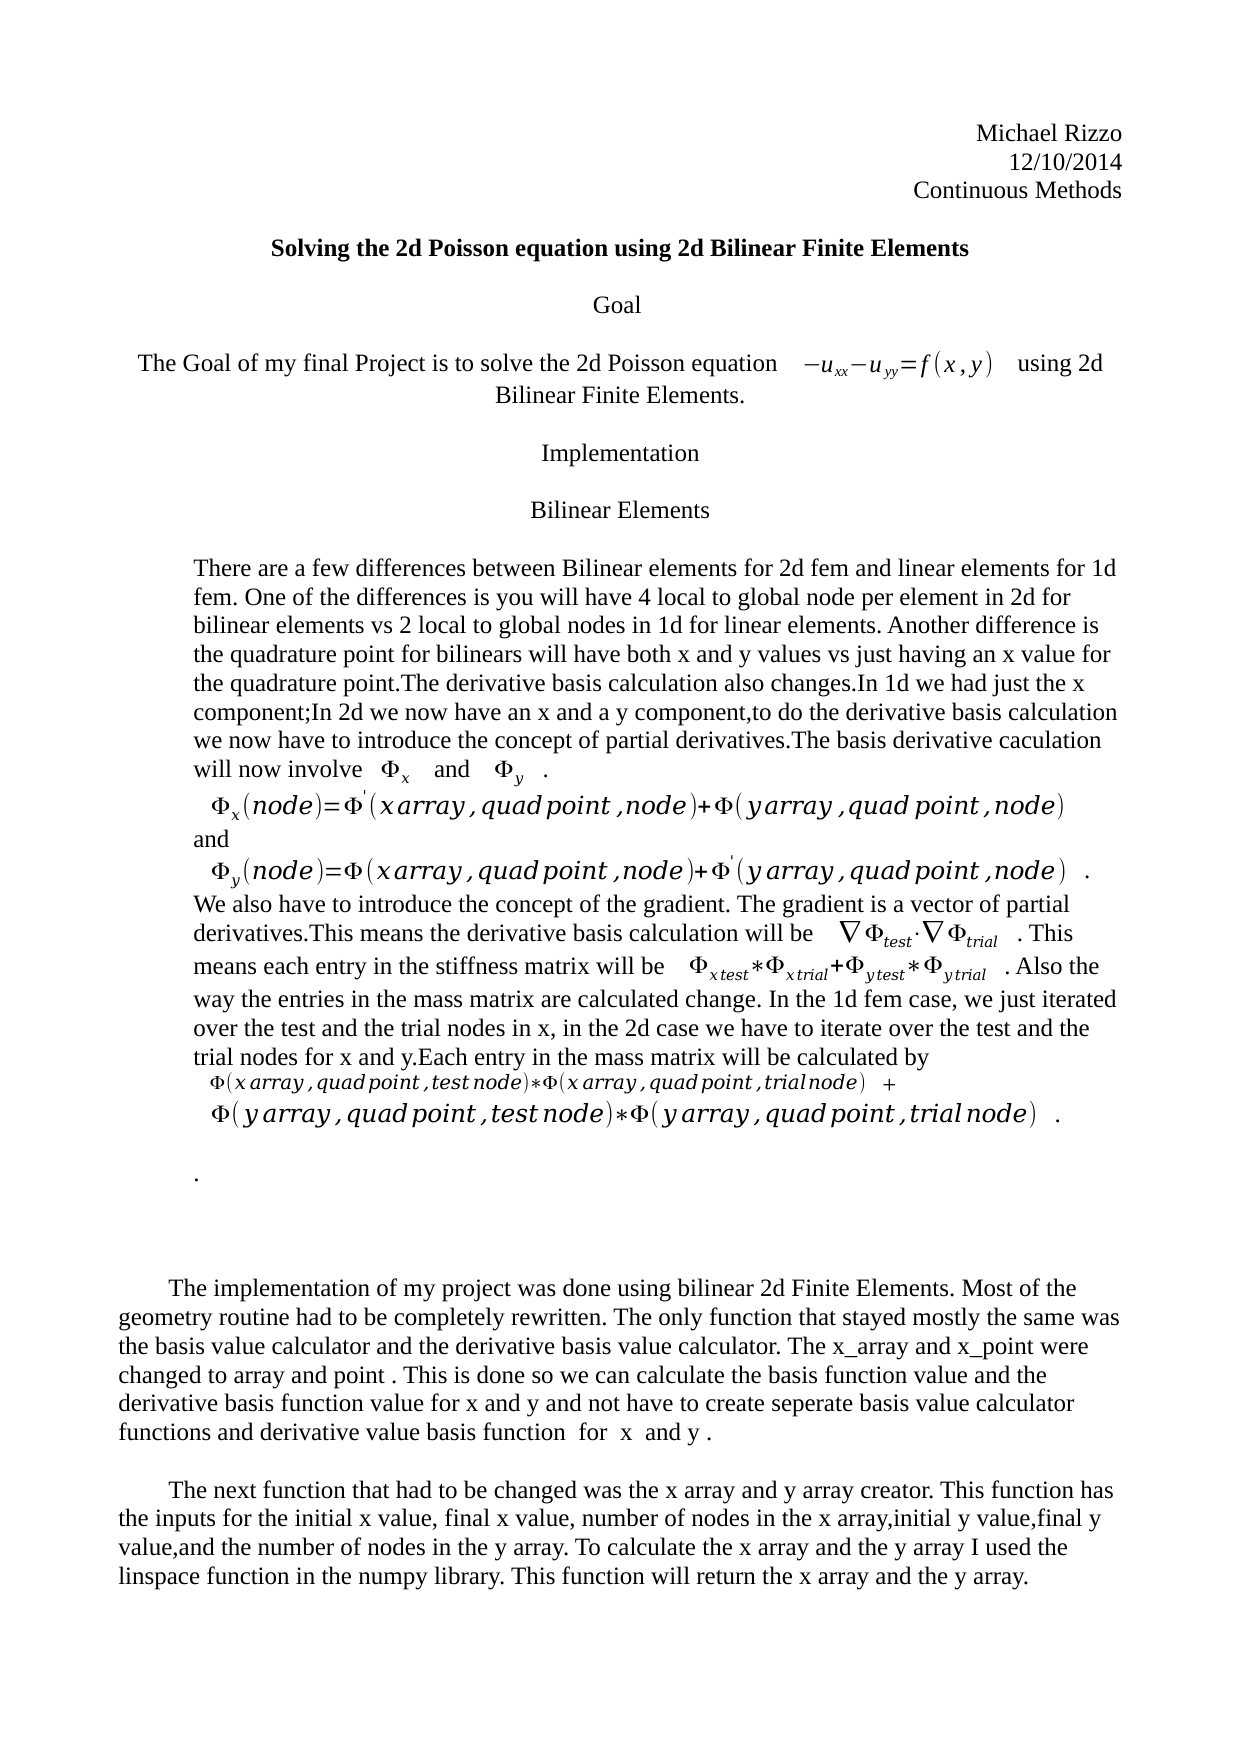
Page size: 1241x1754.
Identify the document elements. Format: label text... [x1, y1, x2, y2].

text Continuous Methods [118, 176, 1122, 204]
text The next function that had to be changed was the x array and y array creator. This function has the inputs for the initial x value, final x value, number of nodes in the x array,initial y value,final y value,and the number of nodes in the y array. To calculate the x array and the y array I used the linspace function in the numpy library. This function will return the x array and the y array. [118, 1475, 1122, 1590]
text The Goal of my final Project is to solve the 2d Poisson equation using 2d Bilinear Finite Elements. [118, 348, 1122, 409]
list There are a few differences between Bilinear elements for 2d fem and linear elements for 1d fem. One of the differences is you will have 4 local to global node per element in 2d for bilinear elements vs 2 local to global nodes in 1d for linear elements. Another difference is the quadrature point for bilinears will have both x and y values vs just having an x value for the quadrature point.The derivative basis calculation also changes.In 1d we had just the x component;In 2d we now have an x and a y component,to do the derivative basis calculation we now have to introduce the concept of partial derivatives.The basis derivative caculation will now involve and . and . [156, 553, 1122, 889]
list . [156, 1158, 1122, 1187]
text Goal [118, 291, 1122, 319]
text 12/10/2014 [118, 147, 1122, 176]
text Michael Rizzo [118, 118, 1122, 147]
text Implementation [118, 438, 1122, 467]
text Bilinear Elements [118, 496, 1122, 524]
list We also have to introduce the concept of the gradient. The gradient is a vector of partial derivatives.This means the derivative basis calculation will be . This means each entry in the stiffness matrix will be . Also the way the entries in the mass matrix are calculated change. In the 1d fem case, we just iterated over the test and the trial nodes in x, in the 2d case we have to iterate over the test and the trial nodes for x and y.Each entry in the mass matrix will be calculated by +. [156, 889, 1122, 1130]
text The implementation of my project was done using bilinear 2d Finite Elements. Most of the geometry routine had to be completely rewritten. The only function that stayed mostly the same was the basis value calculator and the derivative basis value calculator. The x_array and x_point were changed to array and point . This is done so we can calculate the basis function value and the derivative basis function value for x and y and not have to create seperate basis value calculator functions and derivative value basis function for x and y . [118, 1273, 1122, 1446]
text Solving the 2d Poisson equation using 2d Bilinear Finite Elements [118, 233, 1122, 262]
